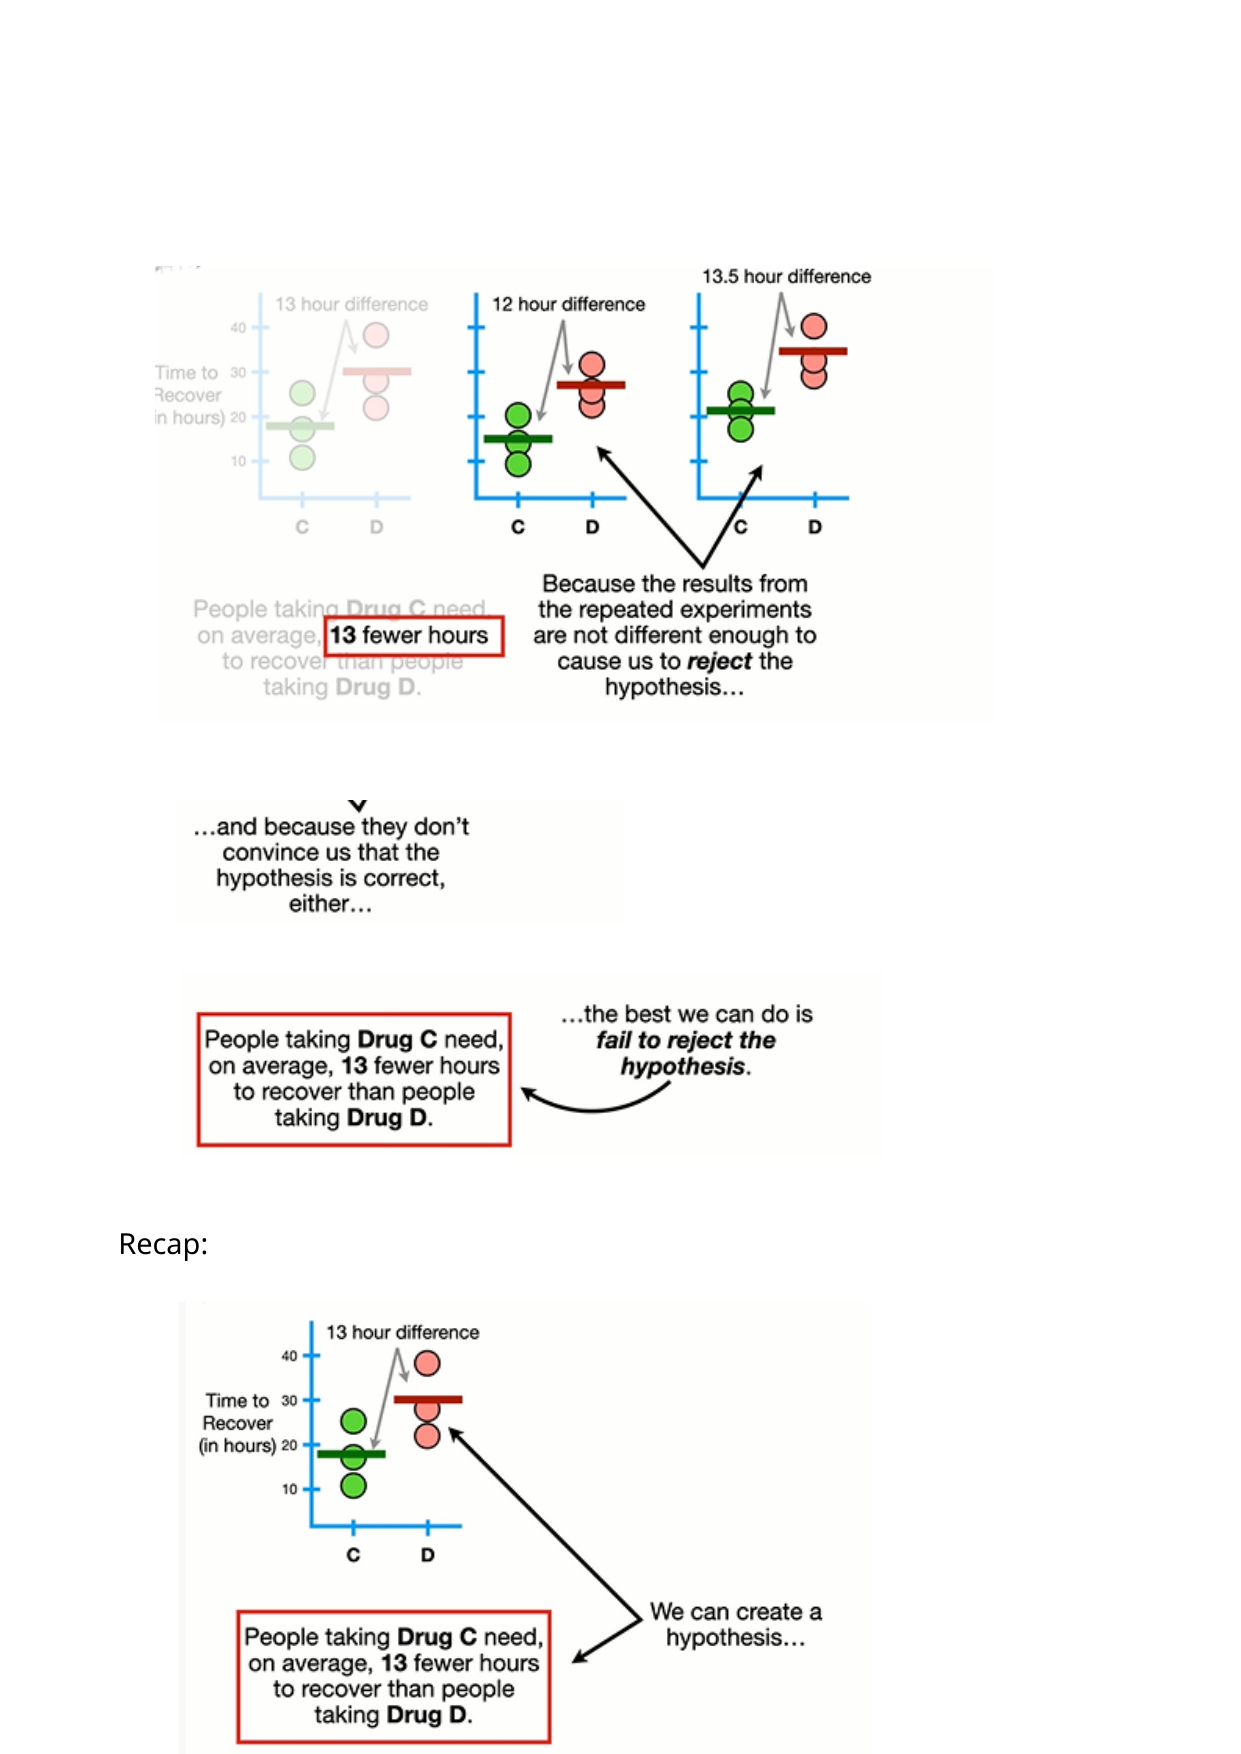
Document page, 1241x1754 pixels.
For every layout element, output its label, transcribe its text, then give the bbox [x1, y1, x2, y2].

picture [179, 971, 883, 1157]
picture [155, 266, 995, 723]
picture [175, 800, 624, 922]
picture [178, 1302, 871, 1754]
text Recap: [118, 1223, 1122, 1263]
